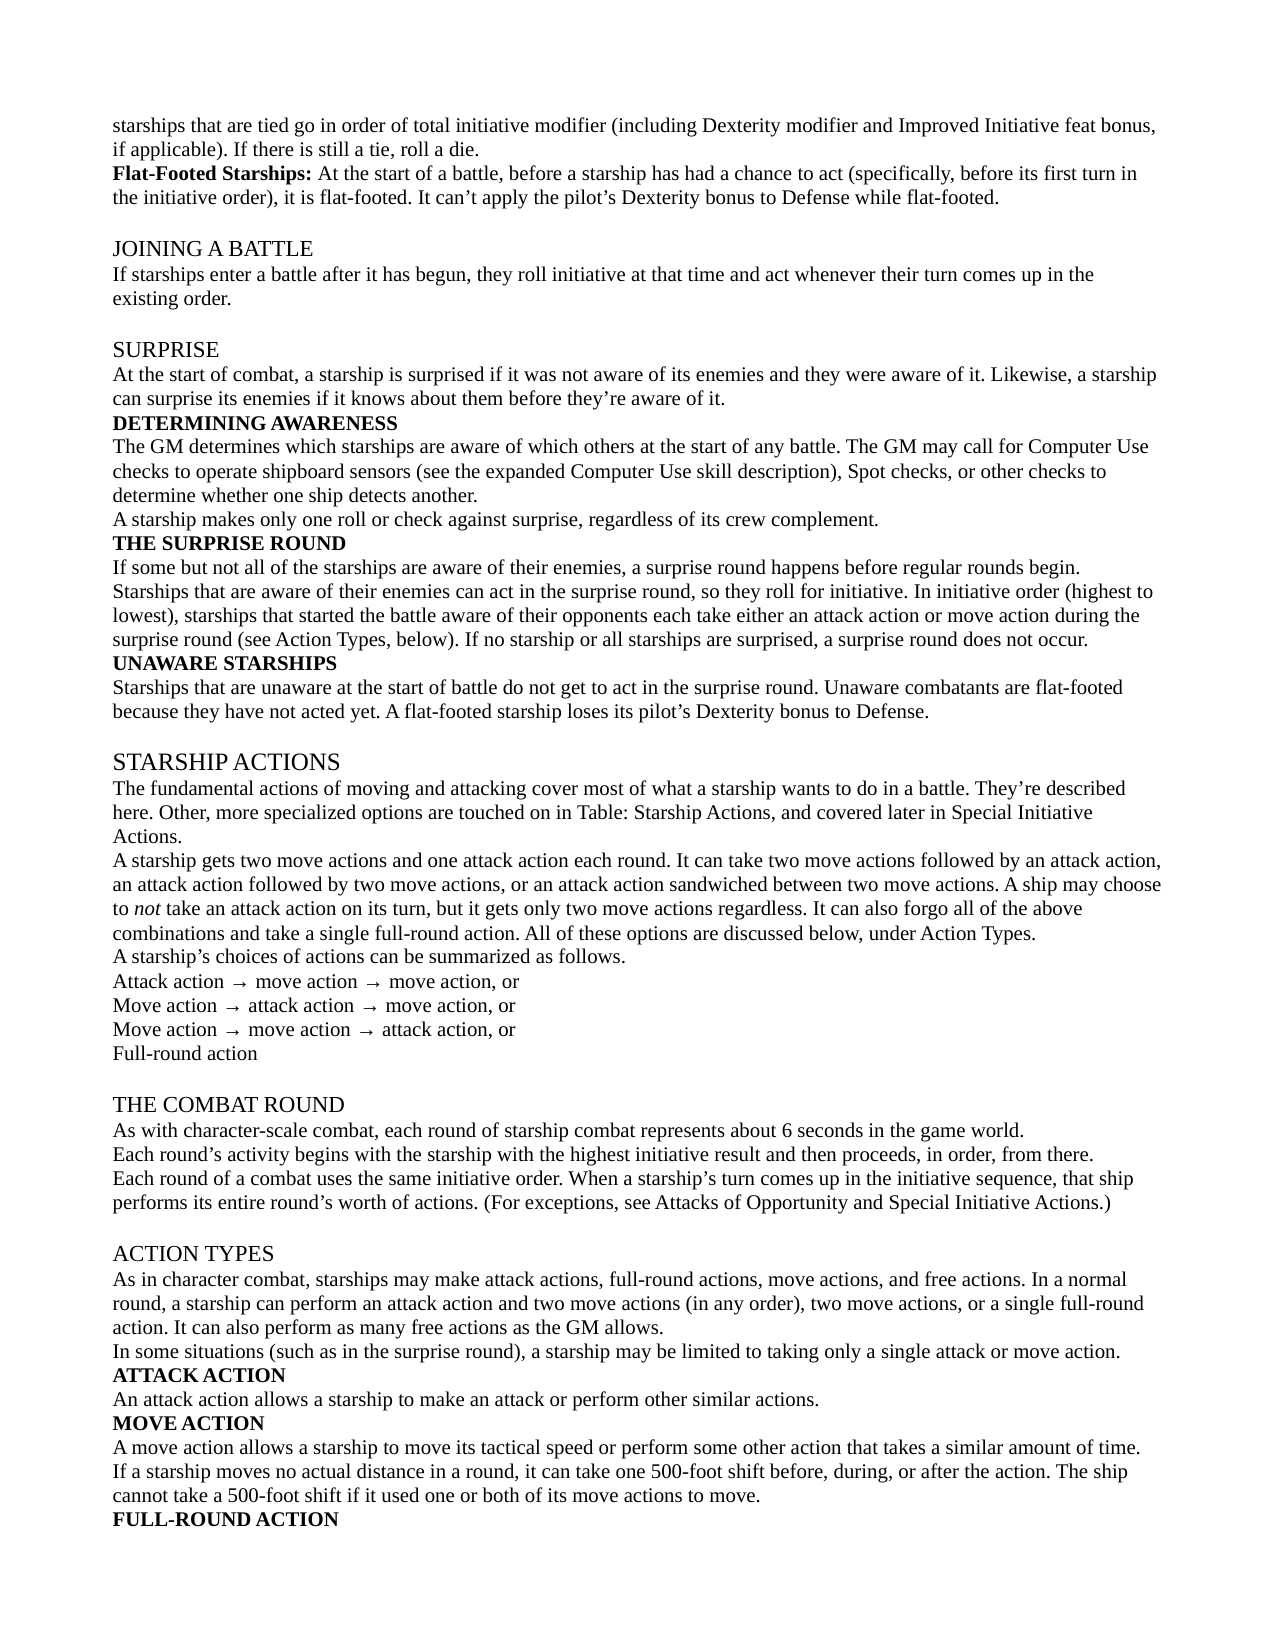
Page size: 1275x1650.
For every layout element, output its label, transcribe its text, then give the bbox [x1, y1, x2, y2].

text Flat-Footed Starships: At the start of a battle, before a starship has had a chance to act (specifically, before its first turn in the initiative order), it is flat-footed. It can’t apply the pilot’s Dexterity bonus to Defense while flat-footed. [112, 161, 1162, 209]
text UNAWARE STARSHIPS [112, 651, 1162, 675]
text starships that are tied go in order of total initiative modifier (including Dexterity modifier and Improved Initiative feat bonus, if applicable). If there is still a tie, roll a die. [112, 112, 1162, 161]
text A move action allows a starship to move its tactical speed or perform some other action that takes a similar amount of time. [112, 1435, 1162, 1459]
text The GM determines which starships are aware of which others at the start of any battle. The GM may call for Computer Use checks to operate shipboard sensors (see the expanded Computer Use skill description), Spot checks, or other checks to determine whether one ship detects another. [112, 434, 1162, 507]
text An attack action allows a starship to make an attack or perform other similar actions. [112, 1387, 1162, 1411]
text FULL-ROUND ACTION [112, 1507, 1162, 1531]
text SURPRISE [112, 336, 1162, 362]
text As in character combat, starships may make attack actions, full-round actions, move actions, and free actions. In a normal round, a starship can perform an attack action and two move actions (in any order), two move actions, or a single full-round action. It can also perform as many free actions as the GM allows. [112, 1266, 1162, 1339]
text If starships enter a battle after it has begun, they roll initiative at that time and act whenever their turn comes up in the existing order. [112, 261, 1162, 309]
text A starship makes only one roll or check against surprise, regardless of its crew complement. [112, 507, 1162, 531]
text Starships that are unaware at the start of battle do not get to act in the surprise round. Unaware combatants are flat-footed because they have not acted yet. A flat-footed starship loses its pilot’s Dexterity bonus to Defense. [112, 675, 1162, 723]
text ATTACK ACTION [112, 1363, 1162, 1387]
text Move action → move action → attack action, or [112, 1017, 1162, 1041]
subtitle STARSHIP ACTIONS [112, 747, 1162, 776]
text THE SURPRISE ROUND [112, 531, 1162, 555]
text MOVE ACTION [112, 1411, 1162, 1435]
text JOINING A BATTLE [112, 235, 1162, 261]
text If a starship moves no actual distance in a round, it can take one 500-foot shift before, during, or after the action. The ship cannot take a 500-foot shift if it used one or both of its move actions to move. [112, 1459, 1162, 1507]
text In some situations (such as in the surprise round), a starship may be limited to taking only a single attack or move action. [112, 1339, 1162, 1363]
text Attack action → move action → move action, or [112, 968, 1162, 993]
text THE COMBAT ROUND [112, 1091, 1162, 1117]
text If some but not all of the starships are aware of their enemies, a surprise round happens before regular rounds begin. Starships that are aware of their enemies can act in the surprise round, so they roll for initiative. In initiative order (highest to lowest), starships that started the battle aware of their opponents each take either an attack action or move action during the surprise round (see Action Types, below). If no starship or all starships are surprised, a surprise round does not occur. [112, 555, 1162, 651]
text ACTION TYPES [112, 1240, 1162, 1266]
text At the start of combat, a starship is surprised if it was not aware of its enemies and they were aware of it. Likewise, a starship can surprise its enemies if it knows about them before they’re aware of it. [112, 362, 1162, 410]
text The fundamental actions of moving and attacking cover most of what a starship wants to do in a battle. They’re described here. Other, more specialized options are touched on in Table: Starship Actions, and covered later in Special Initiative Actions. [112, 776, 1162, 848]
text DETERMINING AWARENESS [112, 410, 1162, 434]
text Move action → attack action → move action, or [112, 993, 1162, 1017]
text Each round of a combat uses the same initiative order. When a starship’s turn comes up in the initiative sequence, that ship performs its entire round’s worth of actions. (For exceptions, see Attacks of Opportunity and Special Initiative Actions.) [112, 1166, 1162, 1214]
text Full-round action [112, 1041, 1162, 1065]
text As with character-scale combat, each round of starship combat represents about 6 seconds in the game world. [112, 1117, 1162, 1142]
text A starship gets two move actions and one attack action each round. It can take two move actions followed by an attack action, an attack action followed by two move actions, or an attack action sandwiched between two move actions. A ship may choose to not take an attack action on its turn, but it gets only two move actions regardless. It can also forgo all of the above combinations and take a single full-round action. All of these options are discussed below, under Action Types. [112, 848, 1162, 944]
text Each round’s activity begins with the starship with the highest initiative result and then proceeds, in order, from there. [112, 1142, 1162, 1166]
text A starship’s choices of actions can be summarized as follows. [112, 944, 1162, 968]
